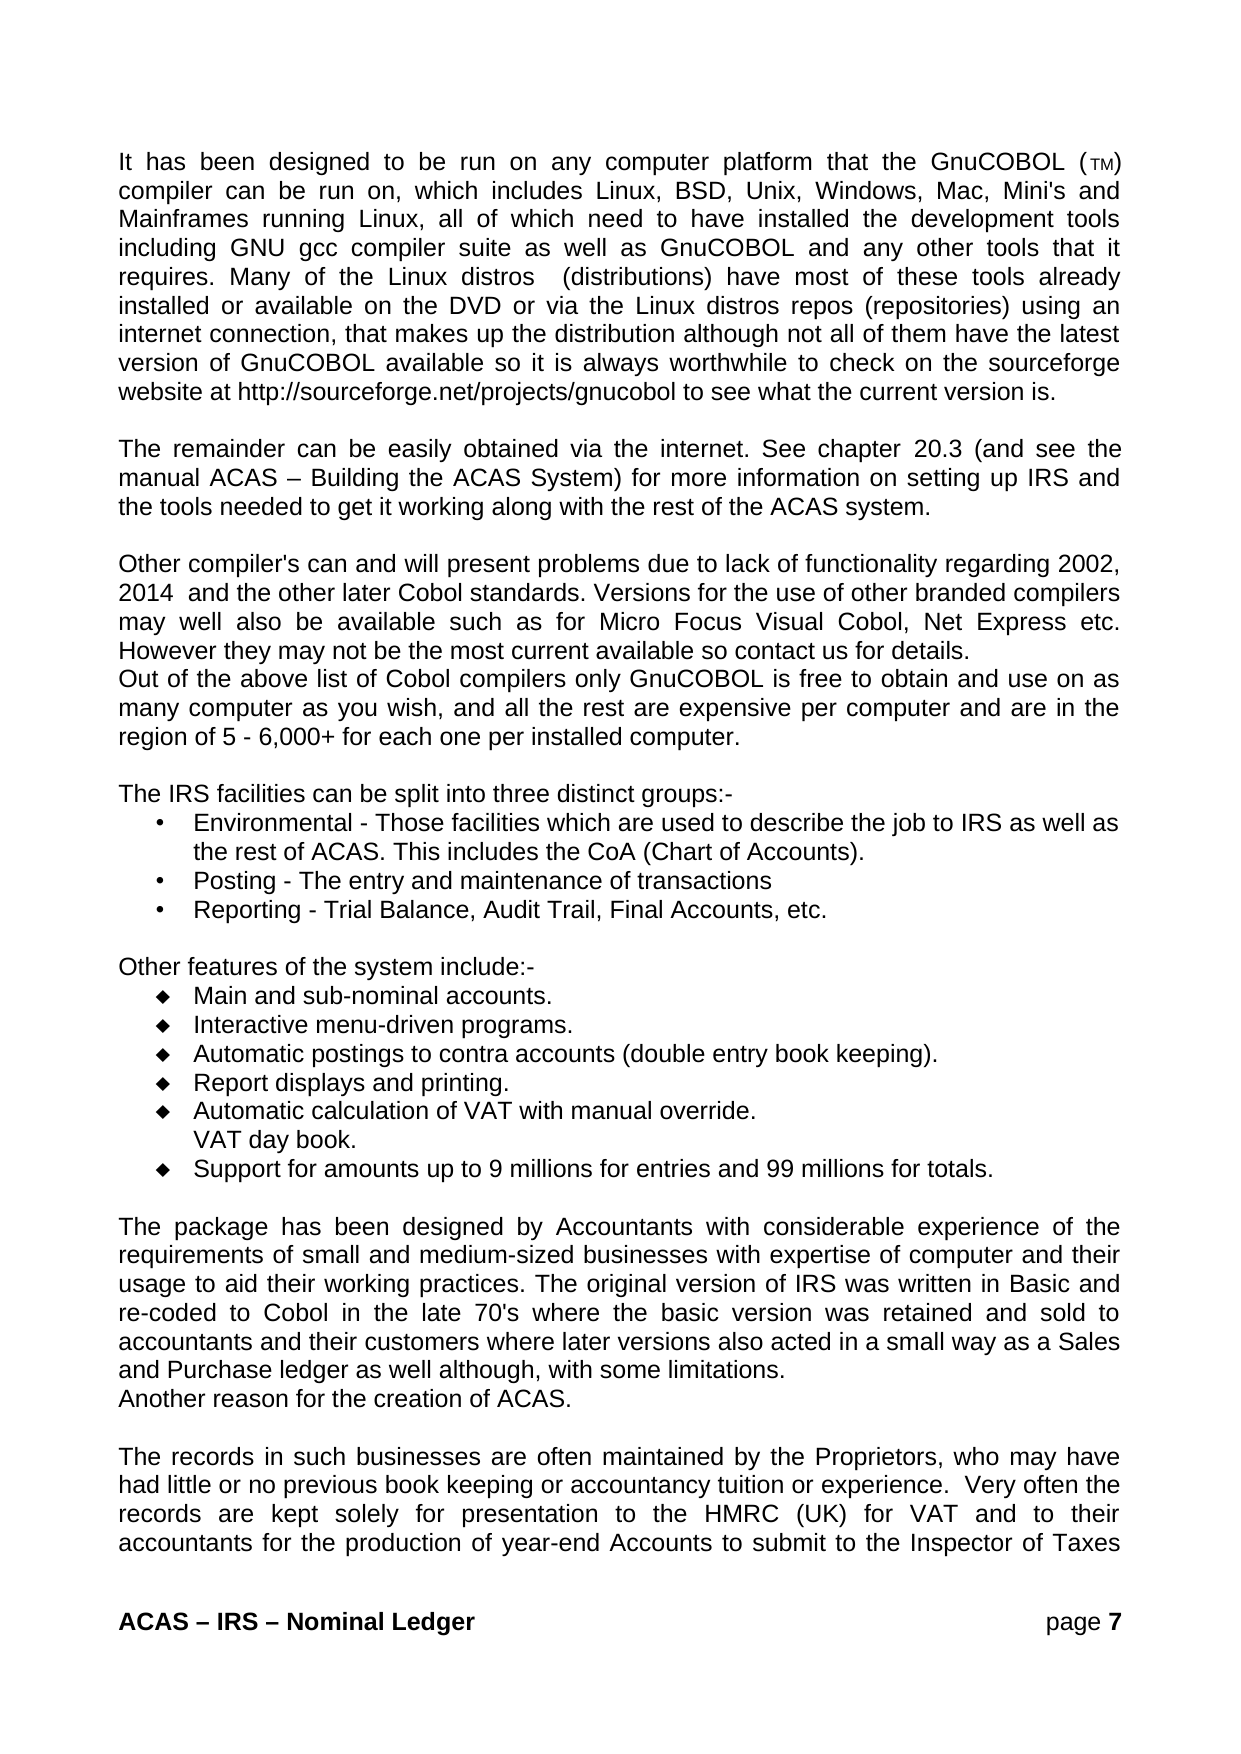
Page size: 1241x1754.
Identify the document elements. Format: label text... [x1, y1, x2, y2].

text The records in such businesses are often maintained by the Proprietors, who may have had little or no previous book keeping or accountancy tuition or experience. Very often the records are kept solely for presentation to the HMRC (UK) for VAT and to their accountants for the production of year-end Accounts to submit to the Inspector of Taxes [118, 1442, 1122, 1557]
text The package has been designed by Accountants with considerable experience of the requirements of small and medium-sized businesses with expertise of computer and their usage to aid their working practices. The original version of IRS was written in Basic and re-coded to Cobol in the late 70's where the basic version was retained and sold to accountants and their customers where later versions also acted in a small way as a Sales and Purchase ledger as well although, with some limitations. [118, 1212, 1122, 1384]
text The remainder can be easily obtained via the internet. See chapter 20.3 (and see the manual ACAS – Building the ACAS System) for more information on setting up IRS and the tools needed to get it working along with the rest of the ACAS system. [118, 434, 1122, 521]
list Reporting - Trial Balance, Audit Trail, Final Accounts, etc. [156, 894, 1122, 923]
text Other features of the system include:- [118, 952, 1122, 981]
list Report displays and printing. [156, 1067, 1122, 1096]
text It has been designed to be run on any computer platform that the GnuCOBOL (TM) compiler can be run on, which includes Linux, BSD, Unix, Windows, Mac, Mini's and Mainframes running Linux, all of which need to have installed the development tools including GNU gcc compiler suite as well as GnuCOBOL and any other tools that it requires. Many of the Linux distros (distributions) have most of these tools already installed or available on the DVD or via the Linux distros repos (repositories) using an internet connection, that makes up the distribution although not all of them have the latest version of GnuCOBOL available so it is always worthwhile to check on the sourceforge website at http://sourceforge.net/projects/gnucobol to see what the current version is. [118, 147, 1122, 406]
list Support for amounts up to 9 millions for entries and 99 millions for totals. [156, 1154, 1122, 1183]
list Automatic postings to contra accounts (double entry book keeping). [156, 1039, 1122, 1067]
list Automatic calculation of VAT with manual override. [156, 1096, 1122, 1125]
list VAT day book. [156, 1125, 1122, 1154]
list Posting - The entry and maintenance of transactions [156, 866, 1122, 894]
list Interactive menu-driven programs. [156, 1010, 1122, 1039]
list Environmental - Those facilities which are used to describe the job to IRS as well as the rest of ACAS. This includes the CoA (Chart of Accounts). [156, 808, 1122, 866]
list Main and sub-nominal accounts. [156, 981, 1122, 1010]
text The IRS facilities can be split into three distinct groups:- [118, 779, 1122, 808]
text Another reason for the creation of ACAS. [118, 1384, 1122, 1413]
text Other compiler's can and will present problems due to lack of functionality regarding 2002, 2014 and the other later Cobol standards. Versions for the use of other branded compilers may well also be available such as for Micro Focus Visual Cobol, Net Express etc. However they may not be the most current available so contact us for details. [118, 549, 1122, 664]
text Out of the above list of Cobol compilers only GnuCOBOL is free to obtain and use on as many computer as you wish, and all the rest are expensive per computer and are in the region of 5 - 6,000+ for each one per installed computer. [118, 664, 1122, 751]
